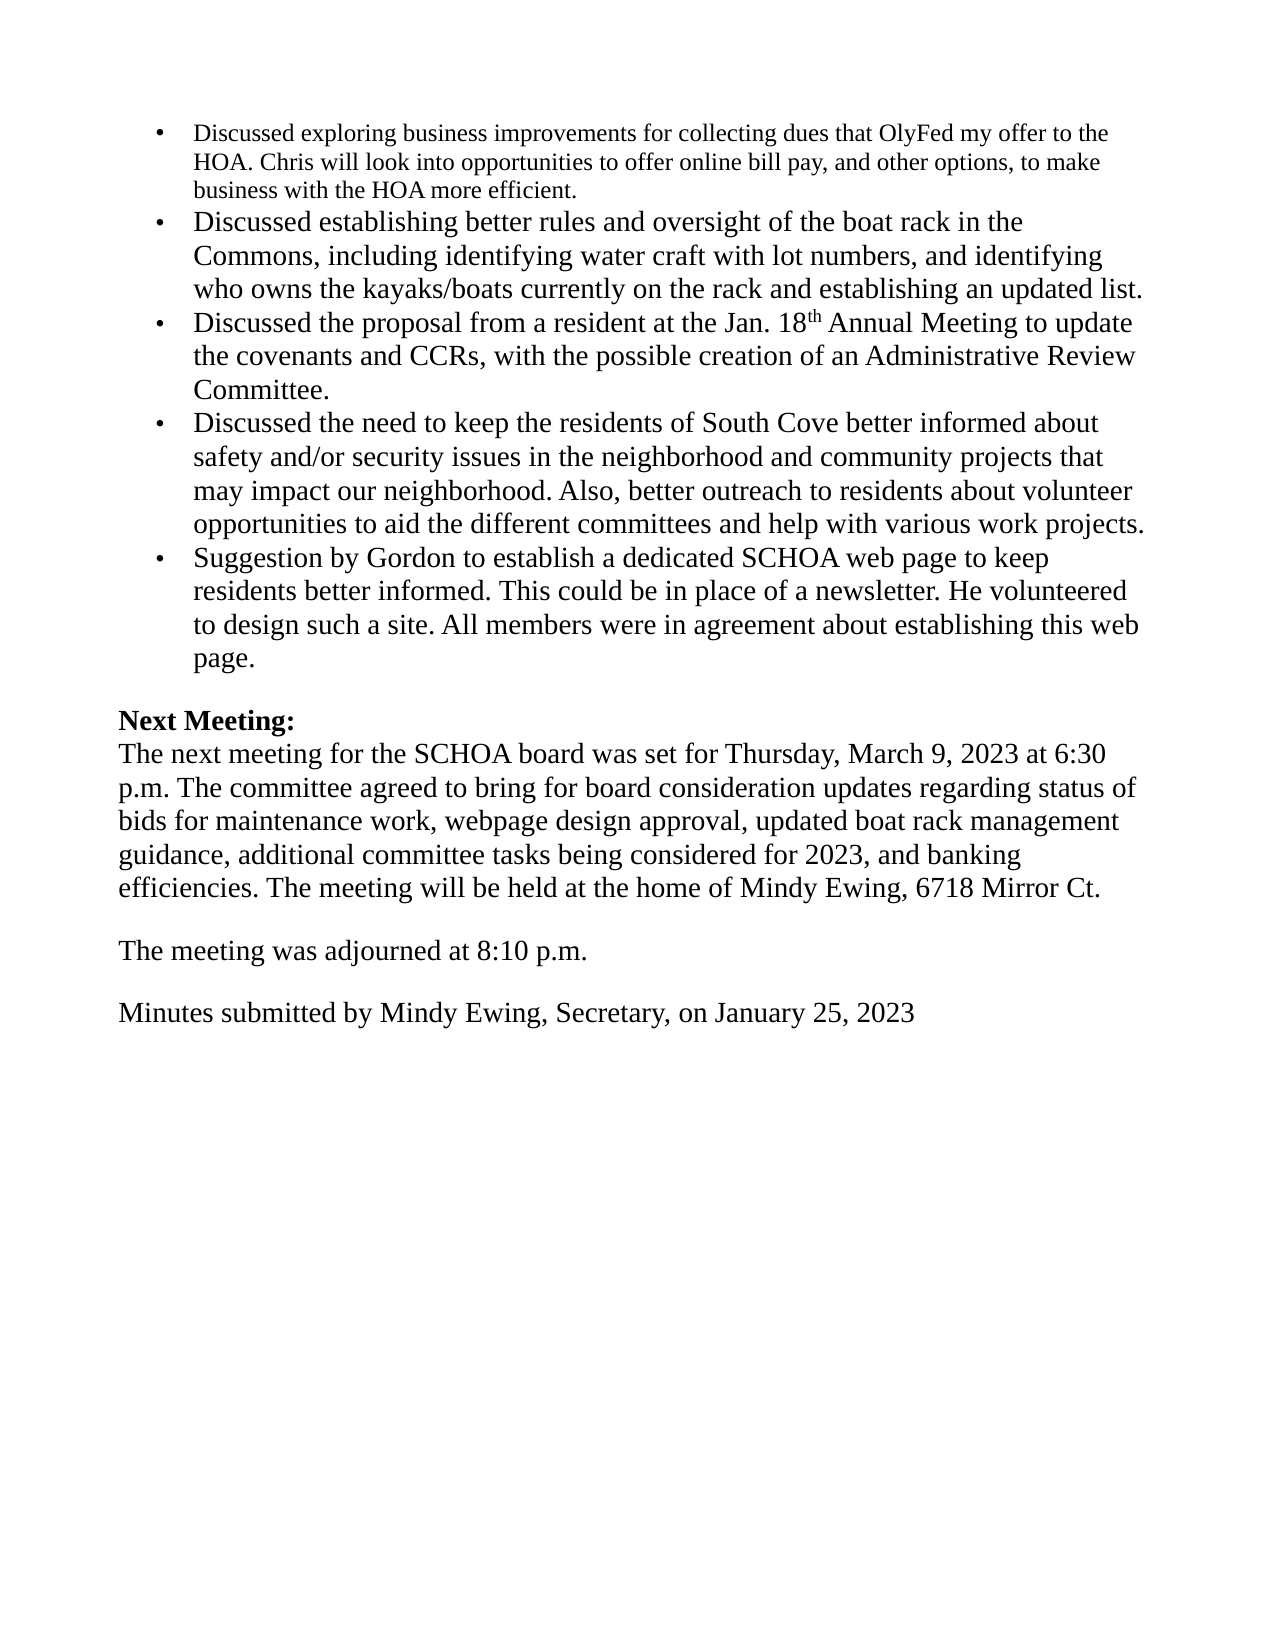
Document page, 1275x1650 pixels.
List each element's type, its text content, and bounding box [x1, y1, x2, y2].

list Discussed the need to keep the residents of South Cove better informed about safety and/or security issues in the neighborhood and community projects that may impact our neighborhood. Also, better outreach to residents about volunteer opportunities to aid the different committees and help with various work projects. [156, 406, 1157, 540]
text Minutes submitted by Mindy Ewing, Secretary, on January 25, 2023 [118, 995, 1157, 1028]
text The next meeting for the SCHOA board was set for Thursday, March 9, 2023 at 6:30 p.m. The committee agreed to bring for board consideration updates regarding status of bids for maintenance work, webpage design approval, updated boat rack management guidance, additional committee tasks being considered for 2023, and banking efficiencies. The meeting will be held at the home of Mindy Ewing, 6718 Mirror Ct. [118, 736, 1157, 904]
text Next Meeting: [118, 703, 1157, 736]
list Suggestion by Gordon to establish a dedicated SCHOA web page to keep residents better informed. This could be in place of a newsletter. He volunteered to design such a site. All members were in agreement about establishing this web page. [156, 540, 1157, 674]
text The meeting was adjourned at 8:10 p.m. [118, 933, 1157, 966]
list Discussed exploring business improvements for collecting dues that OlyFed my offer to the HOA. Chris will look into opportunities to offer online bill pay, and other options, to make business with the HOA more efficient. [156, 118, 1157, 204]
list Discussed the proposal from a resident at the Jan. 18th Annual Meeting to update the covenants and CCRs, with the possible creation of an Administrative Review Committee. [156, 305, 1157, 406]
list Discussed establishing better rules and oversight of the boat rack in the Commons, including identifying water craft with lot numbers, and identifying who owns the kayaks/boats currently on the rack and establishing an updated list. [156, 204, 1157, 305]
